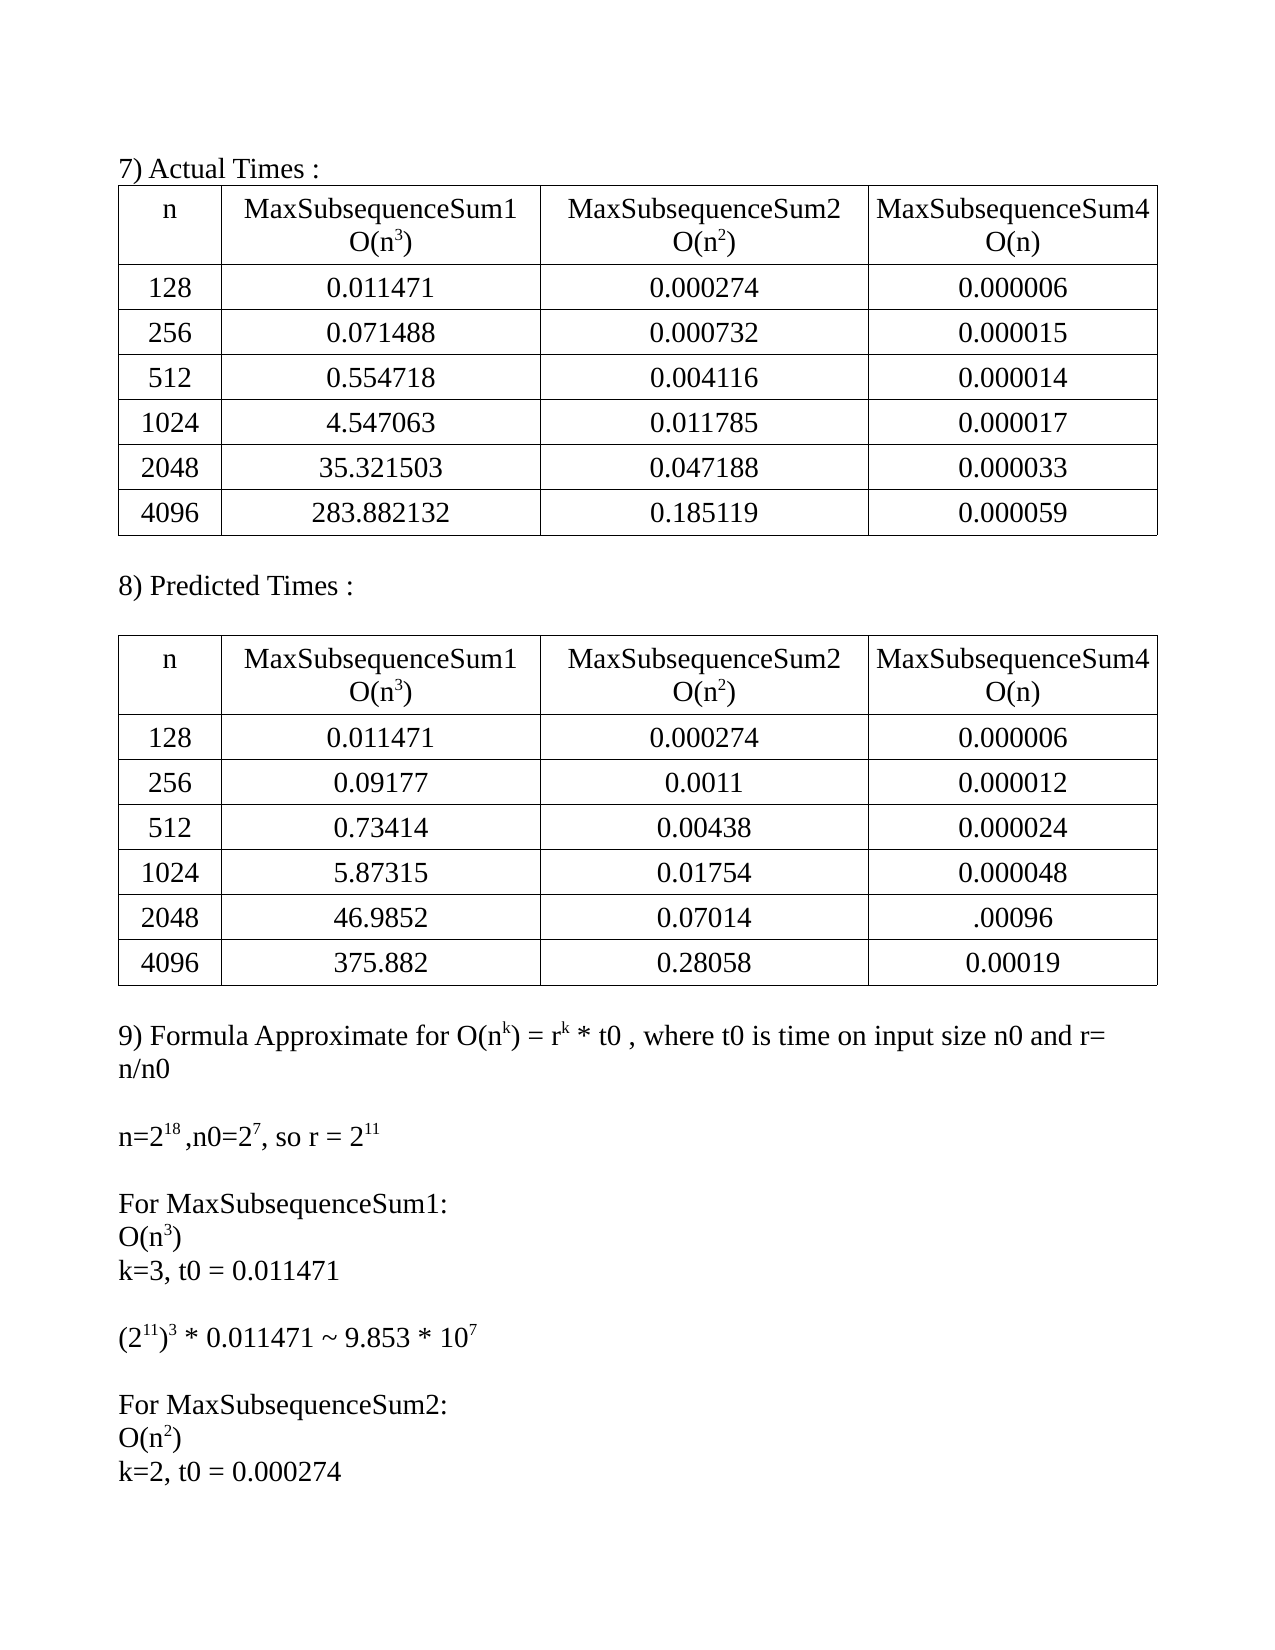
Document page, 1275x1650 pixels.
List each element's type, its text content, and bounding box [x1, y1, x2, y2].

table_cell 0.000014 [869, 355, 1157, 399]
table_cell 0.047188 [541, 445, 868, 489]
table_cell 35.321503 [222, 445, 540, 489]
table_cell 0.01754 [541, 850, 868, 894]
table_cell 0.554718 [222, 355, 540, 399]
text n=218 ,n0=27, so r = 211 [118, 1119, 1157, 1152]
text k=2, t0 = 0.000274 [118, 1454, 1157, 1488]
table_cell 0.000274 [541, 265, 868, 309]
table_cell .00096 [869, 895, 1157, 939]
table_header MaxSubsequenceSum2 O(n2) [541, 186, 868, 264]
text For MaxSubsequenceSum1: [118, 1186, 1157, 1219]
table_cell 0.000033 [869, 445, 1157, 489]
table_cell 0.000048 [869, 850, 1157, 894]
table_cell 0.000012 [869, 760, 1157, 804]
table_cell 0.000017 [869, 400, 1157, 444]
table_cell 1024 [119, 850, 221, 894]
table_cell 0.28058 [541, 940, 868, 984]
table_cell 4.547063 [222, 400, 540, 444]
table_cell 0.00019 [869, 940, 1157, 984]
table_cell 0.011471 [222, 715, 540, 759]
text O(n2) [118, 1421, 1157, 1454]
table_header n [119, 636, 221, 714]
table_cell 4096 [119, 940, 221, 984]
table_cell 283.882132 [222, 490, 540, 534]
table_cell 0.00438 [541, 805, 868, 849]
table_cell 0.000015 [869, 310, 1157, 354]
table_cell 0.011785 [541, 400, 868, 444]
table_cell 256 [119, 310, 221, 354]
text k=3, t0 = 0.011471 [118, 1253, 1157, 1286]
table_cell 2048 [119, 895, 221, 939]
table_header n [119, 186, 221, 264]
table_cell 375.882 [222, 940, 540, 984]
table_cell 0.07014 [541, 895, 868, 939]
table_cell 0.0011 [541, 760, 868, 804]
table_cell 46.9852 [222, 895, 540, 939]
table_cell 4096 [119, 490, 221, 534]
table_cell 0.011471 [222, 265, 540, 309]
table_header MaxSubsequenceSum4 O(n) [869, 186, 1157, 264]
table_cell 128 [119, 265, 221, 309]
table_cell 0.071488 [222, 310, 540, 354]
text O(n3) [118, 1219, 1157, 1253]
table_header MaxSubsequenceSum1 O(n3) [222, 186, 540, 264]
table_cell 0.000732 [541, 310, 868, 354]
table_cell 0.000059 [869, 490, 1157, 534]
table_cell 0.000274 [541, 715, 868, 759]
text 7) Actual Times : [118, 152, 1157, 185]
table_cell 2048 [119, 445, 221, 489]
table_cell 512 [119, 355, 221, 399]
table_cell 0.185119 [541, 490, 868, 534]
text For MaxSubsequenceSum2: [118, 1387, 1157, 1421]
table_cell 1024 [119, 400, 221, 444]
text (211)3 * 0.011471 ~ 9.853 * 107 [118, 1320, 1157, 1353]
table_cell 0.000006 [869, 265, 1157, 309]
table_header MaxSubsequenceSum1 O(n3) [222, 636, 540, 714]
table_cell 0.09177 [222, 760, 540, 804]
text 8) Predicted Times : [118, 568, 1157, 602]
table_cell 128 [119, 715, 221, 759]
table_cell 0.000024 [869, 805, 1157, 849]
table_cell 512 [119, 805, 221, 849]
table_cell 256 [119, 760, 221, 804]
table_cell 0.004116 [541, 355, 868, 399]
table_header MaxSubsequenceSum2 O(n2) [541, 636, 868, 714]
table_cell 5.87315 [222, 850, 540, 894]
table_cell 0.73414 [222, 805, 540, 849]
text 9) Formula Approximate for O(nk) = rk * t0 , where t0 is time on input size n0 and r= n/n0 [118, 1018, 1157, 1085]
table_header MaxSubsequenceSum4 O(n) [869, 636, 1157, 714]
table_cell 0.000006 [869, 715, 1157, 759]
